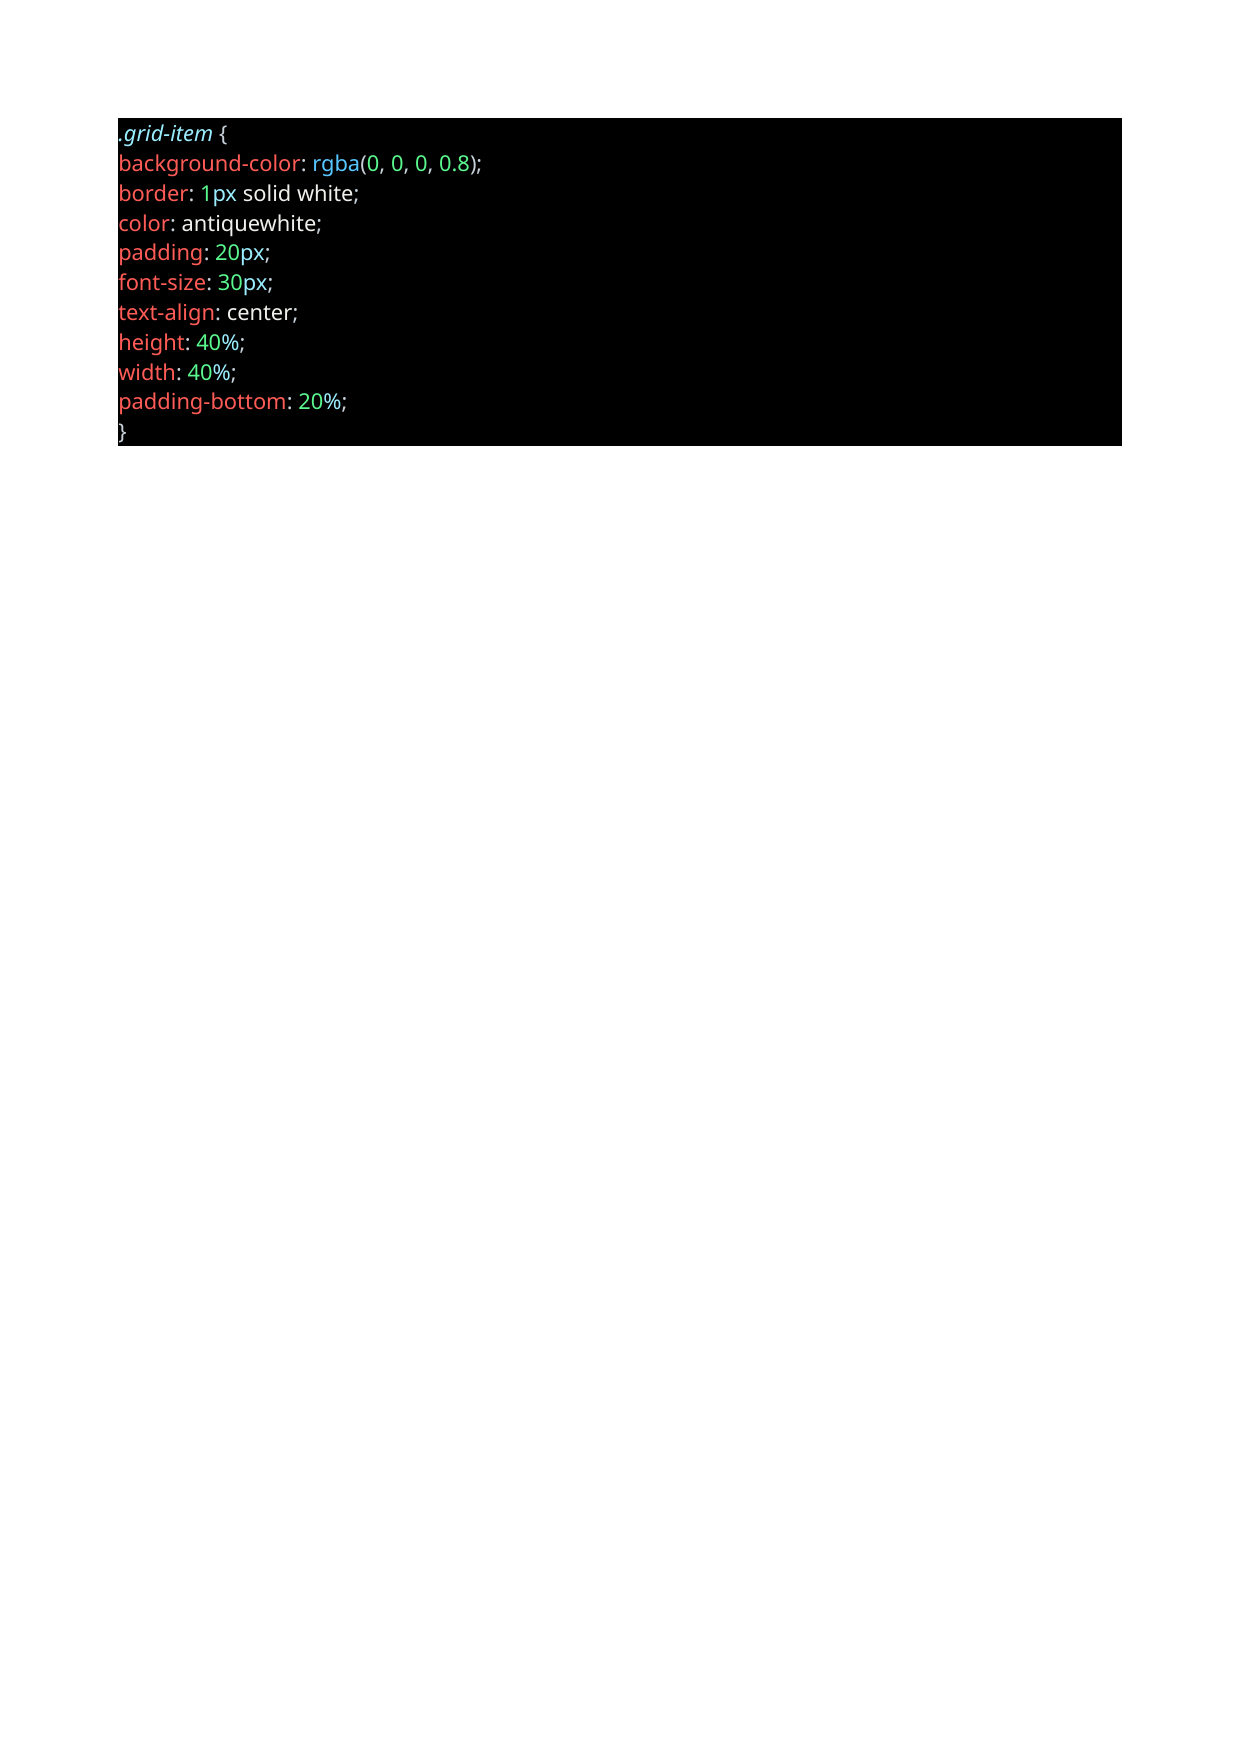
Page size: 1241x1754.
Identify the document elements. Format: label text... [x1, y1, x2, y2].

table_header .grid-item { background-color: rgba(0, 0, 0, 0.8); border: 1px solid white; color: antiquewhite; padding: 20px; font-size: 30px; text-align: center; height: 40%; width: 40%; padding-bottom: 20%; } [118, 118, 1122, 446]
